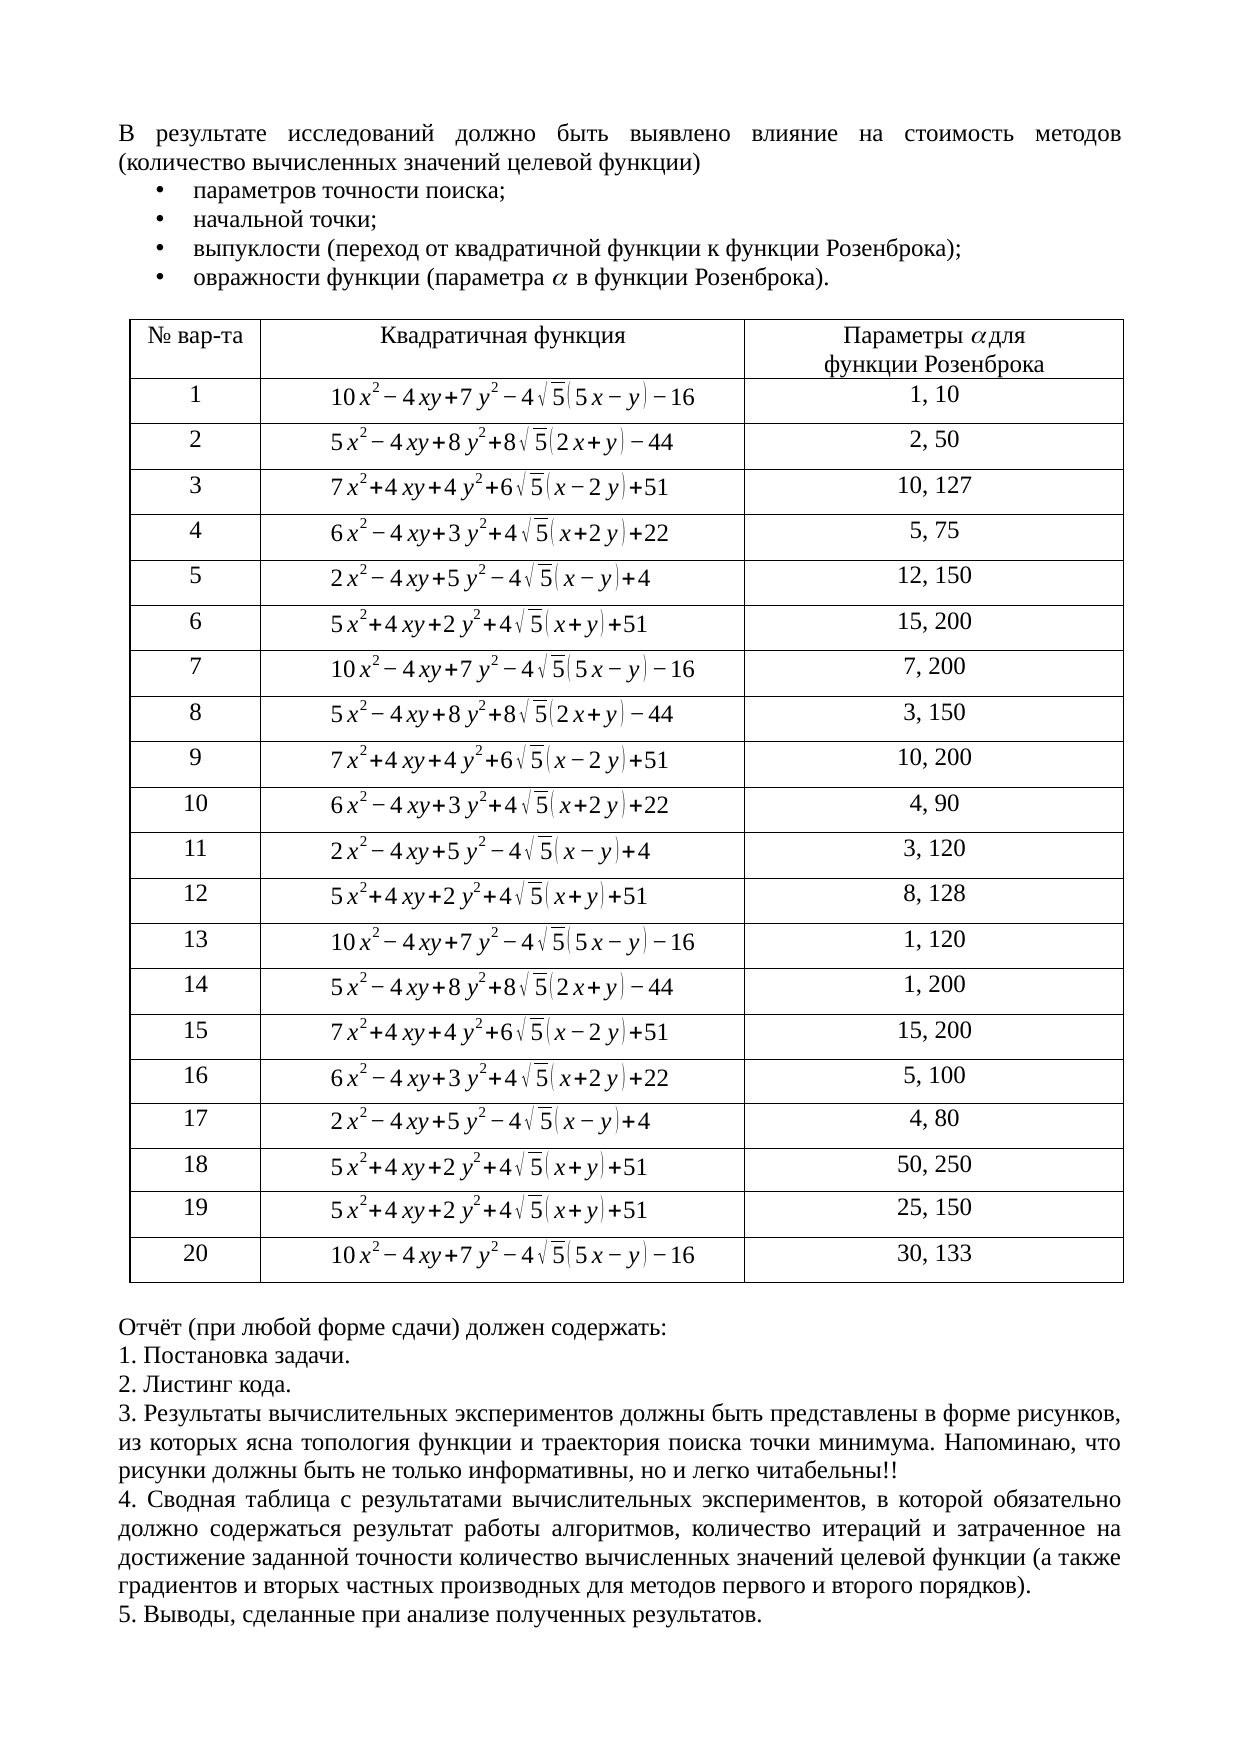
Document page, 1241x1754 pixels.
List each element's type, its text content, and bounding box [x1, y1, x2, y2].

table_cell 18 [131, 1149, 260, 1191]
table_cell 1 [131, 379, 260, 423]
list овражности функции (параметра в функции Розенброка). [156, 262, 1122, 291]
table_cell 15, 200 [745, 606, 1123, 650]
table_cell 13 [131, 924, 260, 968]
table_cell 15 [131, 1015, 260, 1059]
table_cell 30, 133 [745, 1238, 1123, 1282]
table_cell 5, 100 [745, 1060, 1123, 1102]
table_header Квадратичная функция [261, 320, 744, 378]
text 2. Листинг кода. [118, 1369, 1122, 1398]
table_cell [261, 1015, 744, 1059]
table_cell [261, 1192, 744, 1237]
table_cell [261, 1060, 744, 1102]
list начальной точки; [156, 204, 1122, 233]
table_cell [261, 697, 744, 741]
table_cell 4 [131, 515, 260, 559]
table_cell 1, 120 [745, 924, 1123, 968]
table_cell [261, 424, 744, 469]
table_cell 4, 90 [745, 788, 1123, 832]
text 4. Сводная таблица с результатами вычислительных экспериментов, в которой обязательно должно содержаться результат работы алгоритмов, количество итераций и затраченное на достижение заданной точности количество вычисленных значений целевой функции (а также градиентов и вторых частных производных для методов первого и второго порядков). [118, 1484, 1122, 1599]
table_cell [261, 833, 744, 877]
table_header № вар-та [131, 320, 260, 378]
table_cell 7 [131, 651, 260, 696]
table_cell 10 [131, 788, 260, 832]
table_header Параметры для функции Розенброка [745, 320, 1123, 378]
table_cell [261, 788, 744, 832]
table_cell 10, 127 [745, 470, 1123, 514]
table_cell [261, 470, 744, 514]
table_cell 19 [131, 1192, 260, 1237]
table_cell 2, 50 [745, 424, 1123, 469]
table_cell 12, 150 [745, 561, 1123, 605]
list параметров точности поиска; [156, 176, 1122, 204]
table_cell 15, 200 [745, 1015, 1123, 1059]
table_cell 17 [131, 1104, 260, 1148]
table_cell [261, 651, 744, 696]
table_cell 14 [131, 969, 260, 1014]
table_cell 1, 10 [745, 379, 1123, 423]
table_cell 8, 128 [745, 879, 1123, 923]
text Отчёт (при любой форме сдачи) должен содержать: [118, 1312, 1122, 1341]
table_cell [261, 969, 744, 1014]
table_cell 2 [131, 424, 260, 469]
table_cell 11 [131, 833, 260, 877]
table_cell 4, 80 [745, 1104, 1123, 1148]
text 5. Выводы, сделанные при анализе полученных результатов. [118, 1599, 1122, 1628]
table_cell [261, 515, 744, 559]
table_cell [261, 924, 744, 968]
table_cell 3, 150 [745, 697, 1123, 741]
table_cell 3, 120 [745, 833, 1123, 877]
table_cell [261, 606, 744, 650]
table_cell [261, 1104, 744, 1148]
text 1. Постановка задачи. [118, 1341, 1122, 1369]
table_cell 25, 150 [745, 1192, 1123, 1237]
table_cell 6 [131, 606, 260, 650]
table_cell 20 [131, 1238, 260, 1282]
text 3. Результаты вычислительных экспериментов должны быть представлены в форме рисунков, из которых ясна топология функции и траектория поиска точки минимума. Напоминаю, что рисунки должны быть не только информативны, но и легко читабельны!! [118, 1398, 1122, 1484]
text В результате исследований должно быть выявлено влияние на стоимость методов (количество вычисленных значений целевой функции) [118, 118, 1122, 176]
table_cell 8 [131, 697, 260, 741]
table_cell 5, 75 [745, 515, 1123, 559]
table_cell 3 [131, 470, 260, 514]
table_cell [261, 742, 744, 787]
table_cell [261, 379, 744, 423]
table_cell 10, 200 [745, 742, 1123, 787]
table_cell 9 [131, 742, 260, 787]
table_cell [261, 879, 744, 923]
table_cell [261, 1238, 744, 1282]
table_cell 1, 200 [745, 969, 1123, 1014]
list выпуклости (переход от квадратичной функции к функции Розенброка); [156, 233, 1122, 262]
table_cell 7, 200 [745, 651, 1123, 696]
table_cell [261, 1149, 744, 1191]
table_cell 5 [131, 561, 260, 605]
table_cell [261, 561, 744, 605]
table_cell 12 [131, 879, 260, 923]
table_cell 16 [131, 1060, 260, 1102]
table_cell 50, 250 [745, 1149, 1123, 1191]
